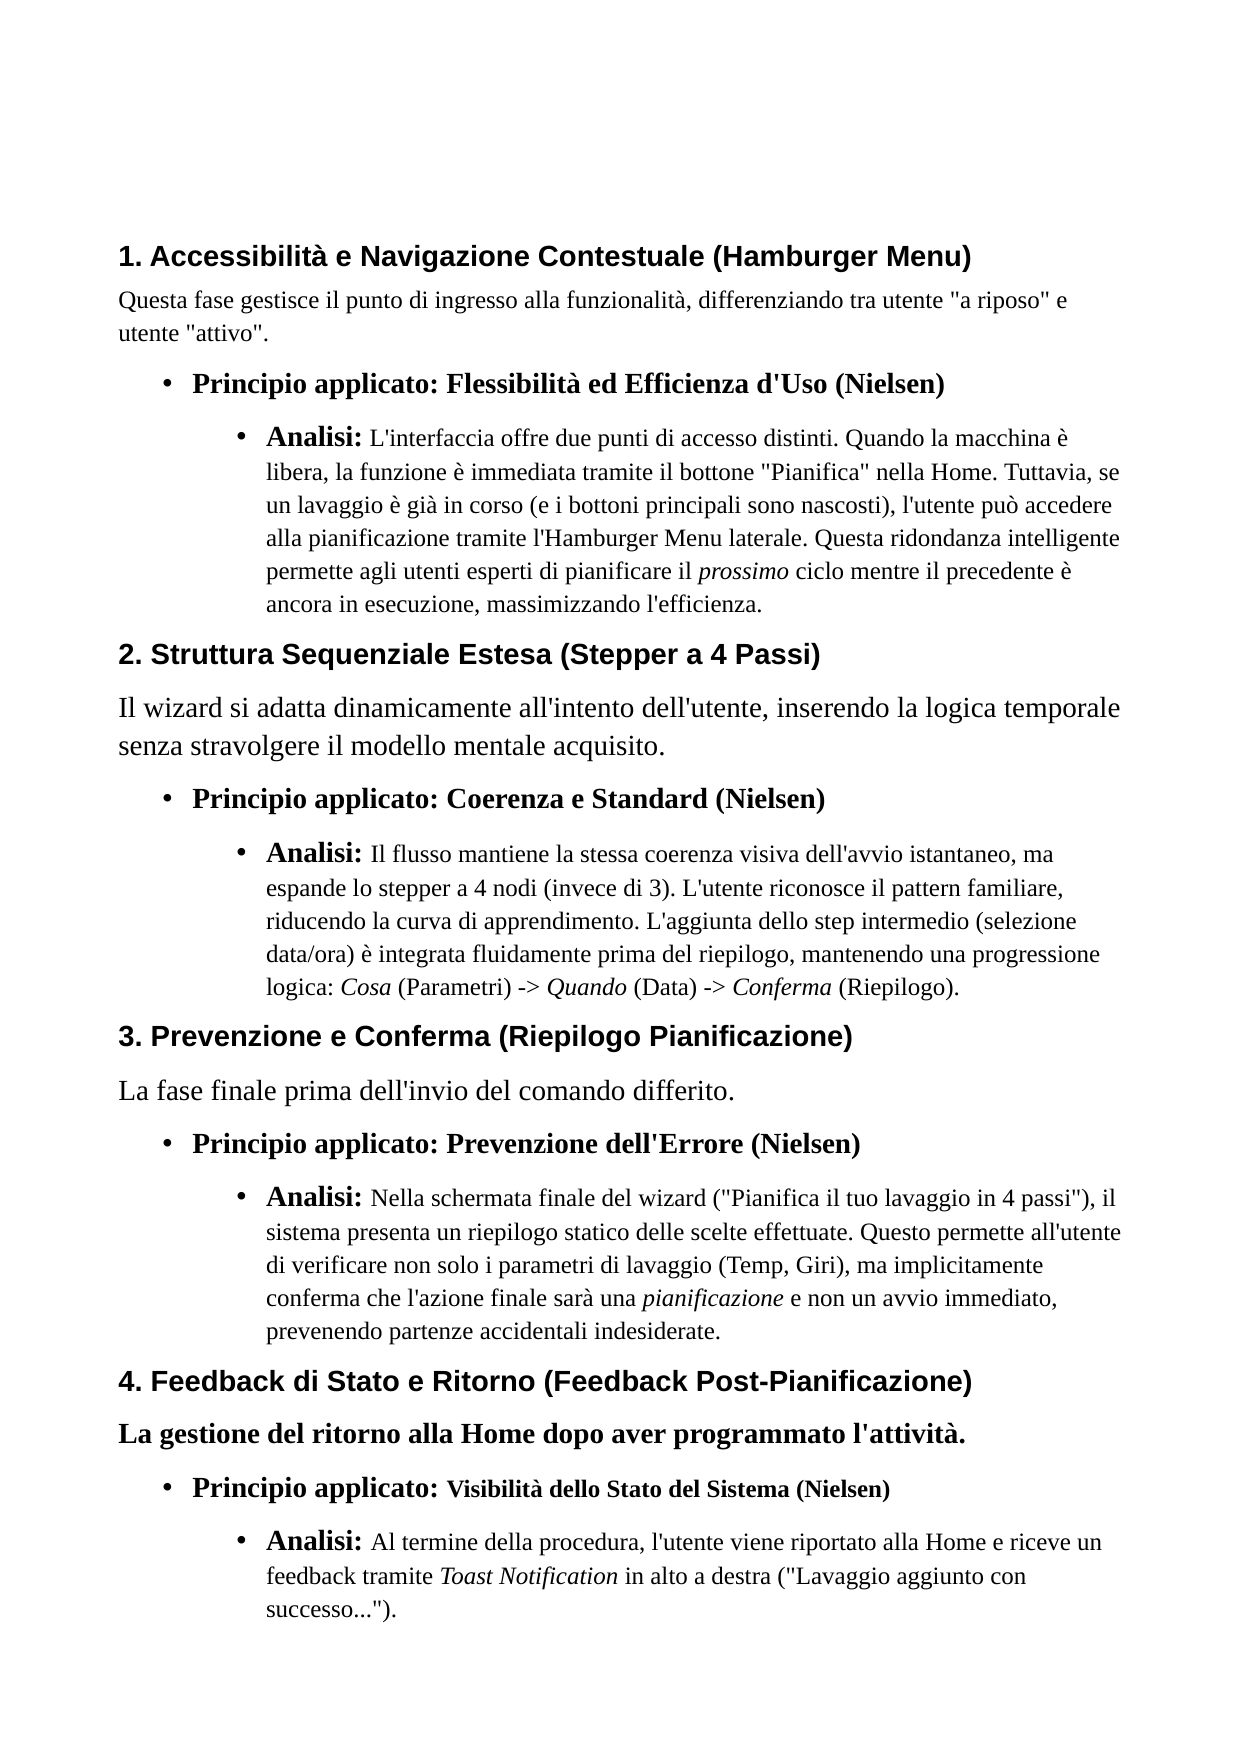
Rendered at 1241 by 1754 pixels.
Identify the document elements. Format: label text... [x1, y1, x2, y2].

list Analisi: Il flusso mantiene la stessa coerenza visiva dell'avvio istantaneo, ma espande lo stepper a 4 nodi (invece di 3). L'utente riconosce il pattern familiare, riducendo la curva di apprendimento. L'aggiunta dello step intermedio (selezione data/ora) è integrata fluidamente prima del riepilogo, mantenendo una progressione logica: Cosa (Parametri) -> Quando (Data) -> Conferma (Riepilogo). [236, 835, 1122, 1001]
subtitle 3. Prevenzione e Conferma (Riepilogo Pianificazione) [118, 1019, 1122, 1053]
list Principio applicato: Visibilità dello Stato del Sistema (Nielsen) [162, 1470, 1122, 1503]
list Analisi: Nella schermata finale del wizard ("Pianifica il tuo lavaggio in 4 passi"), il sistema presenta un riepilogo statico delle scelte effettuate. Questo permette all'utente di verificare non solo i parametri di lavaggio (Temp, Giri), ma implicitamente conferma che l'azione finale sarà una pianificazione e non un avvio immediato, prevenendo partenze accidentali indesiderate. [236, 1179, 1122, 1345]
text La gestione del ritorno alla Home dopo aver programmato l'attività. [118, 1417, 1122, 1450]
subtitle 2. Struttura Sequenziale Estesa (Stepper a 4 Passi) [118, 637, 1122, 670]
list Principio applicato: Prevenzione dell'Errore (Nielsen) [162, 1126, 1122, 1159]
list Principio applicato: Coerenza e Standard (Nielsen) [162, 782, 1122, 815]
subtitle 4. Feedback di Stato e Ritorno (Feedback Post-Pianificazione) [118, 1363, 1122, 1397]
list Analisi: L'interfaccia offre due punti di accesso distinti. Quando la macchina è libera, la funzione è immediata tramite il bottone "Pianifica" nella Home. Tuttavia, se un lavaggio è già in corso (e i bottoni principali sono nascosti), l'utente può accedere alla pianificazione tramite l'Hamburger Menu laterale. Questa ridondanza intelligente permette agli utenti esperti di pianificare il prossimo ciclo mentre il precedente è ancora in esecuzione, massimizzando l'efficienza. [236, 419, 1122, 618]
text La fase finale prima dell'invio del comando differito. [118, 1073, 1122, 1106]
text Questa fase gestisce il punto di ingresso alla funzionalità, differenziando tra utente "a riposo" e utente "attivo". [118, 285, 1122, 347]
list Analisi: Al termine della procedura, l'utente viene riportato alla Home e riceve un feedback tramite Toast Notification in alto a destra ("Lavaggio aggiunto con successo..."). [236, 1523, 1122, 1623]
list Principio applicato: Flessibilità ed Efficienza d'Uso (Nielsen) [162, 366, 1122, 400]
subtitle 1. Accessibilità e Navigazione Contestuale (Hamburger Menu) [118, 239, 1122, 273]
text Il wizard si adatta dinamicamente all'intento dell'utente, inserendo la logica temporale senza stravolgere il modello mentale acquisito. [118, 690, 1122, 762]
